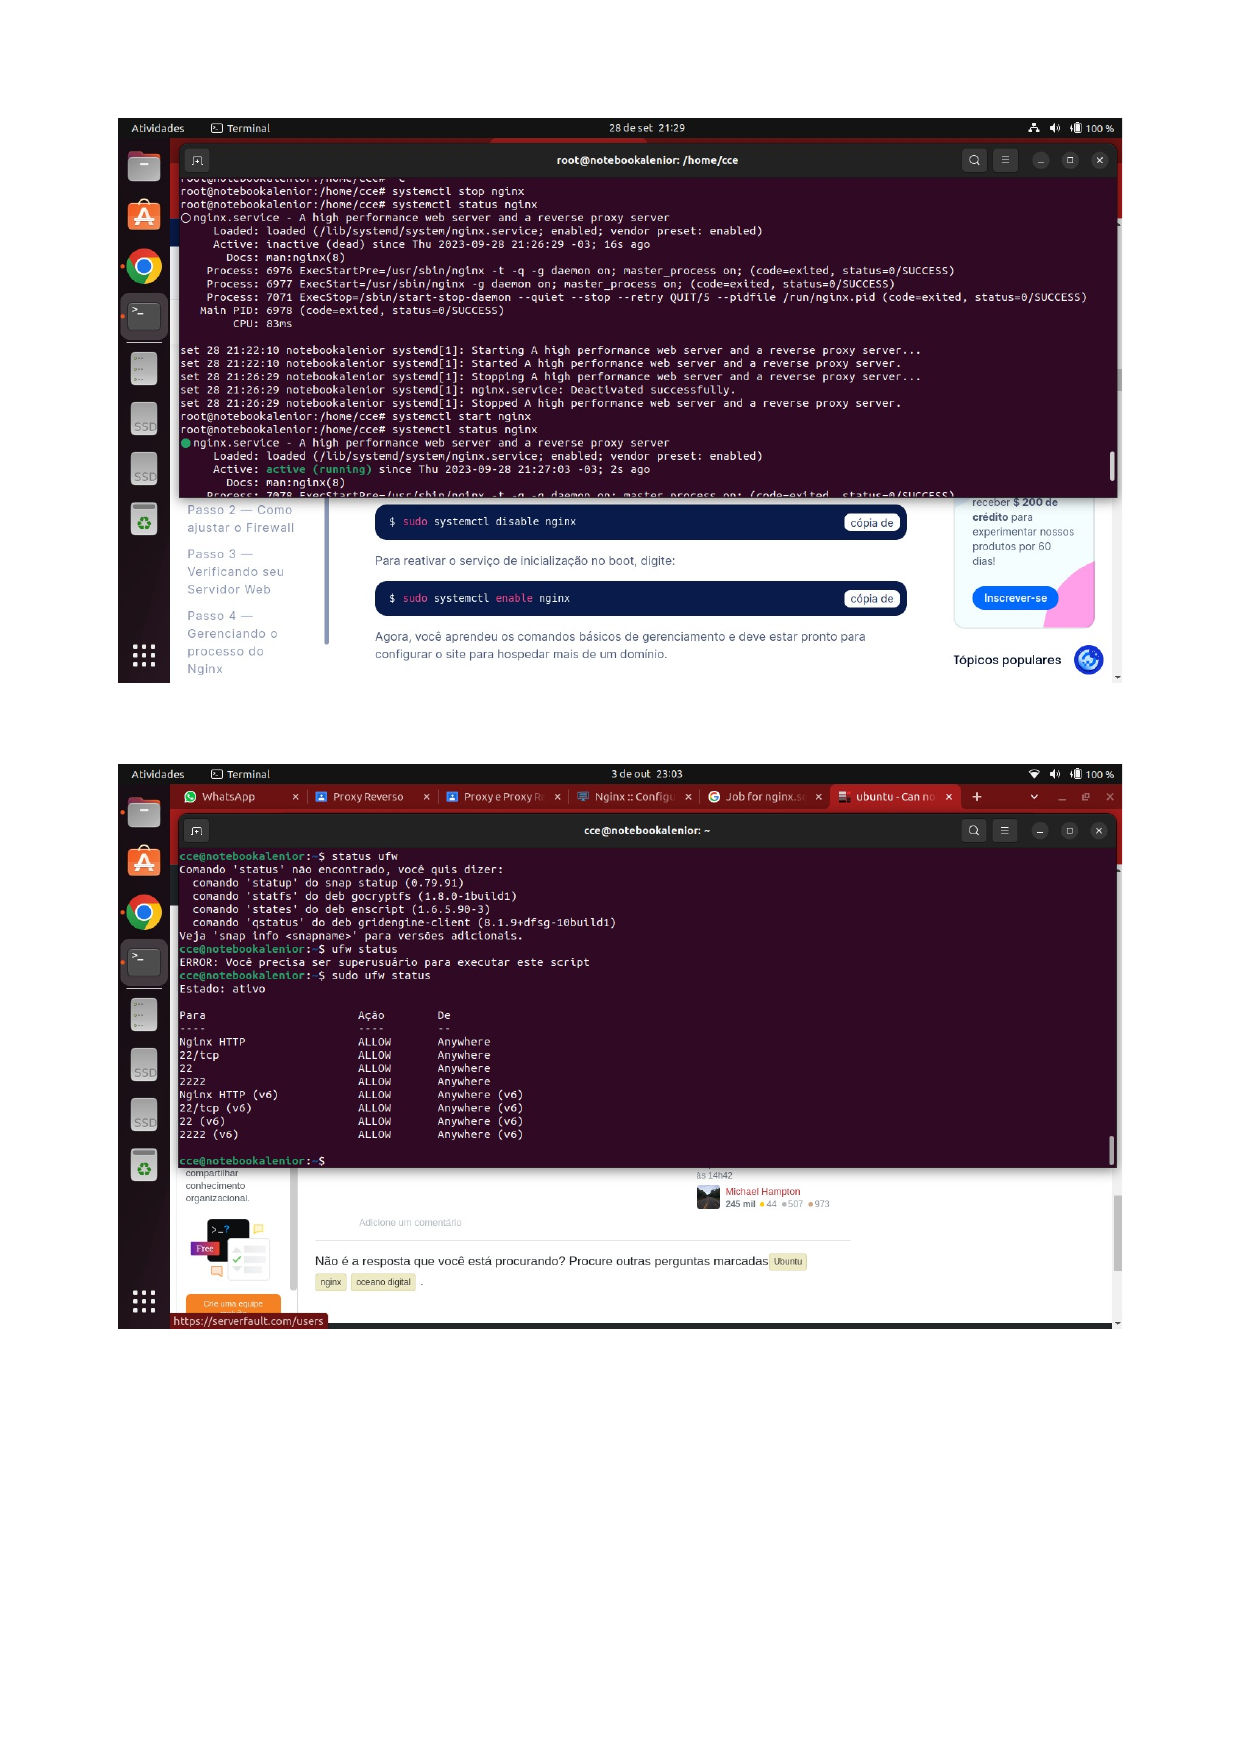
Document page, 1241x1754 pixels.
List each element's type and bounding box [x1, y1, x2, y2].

picture [118, 764, 1123, 1329]
picture [118, 118, 1123, 683]
